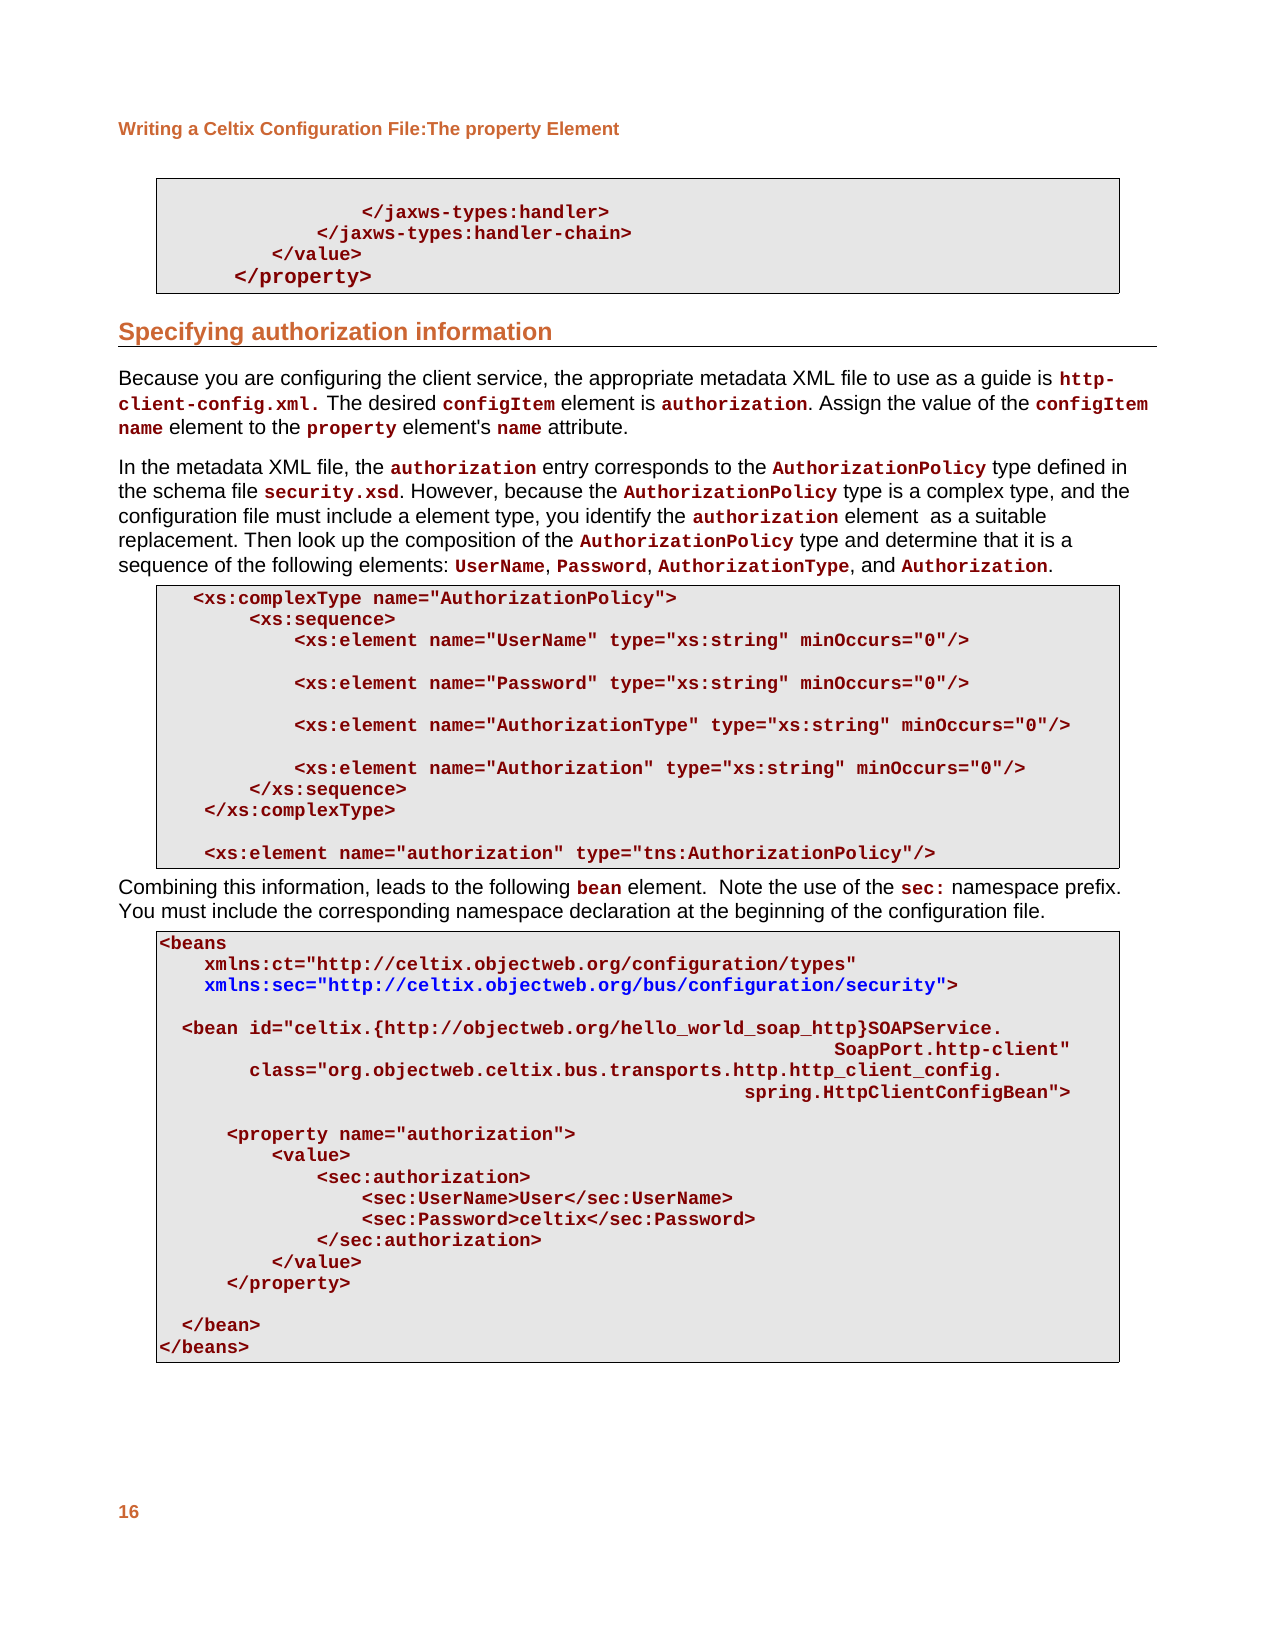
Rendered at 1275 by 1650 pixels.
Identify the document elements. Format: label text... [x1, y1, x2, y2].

text Specifying authorization information [118, 318, 1157, 346]
text xmlns:ct="http://celtix.objectweb.org/configuration/types" [157, 952, 1119, 973]
text <sec:Password>celtix</sec:Password> [157, 1207, 1119, 1228]
text Because you are configuring the client service, the appropriate metadata XML file to use as a guide is http-client-config.xml. The desired configItem element is authorization. Assign the value of the configItem name element to the property element's name attribute. [118, 367, 1157, 440]
text xmlns:sec="http://celtix.objectweb.org/bus/configuration/security"> [157, 973, 1119, 994]
text <xs:element name="Authorization" type="xs:string" minOccurs="0"/> [157, 755, 1119, 777]
text <sec:authorization> [157, 1164, 1119, 1186]
text </property> [157, 1271, 1119, 1292]
text </jaxws-types:handler> [157, 199, 1119, 221]
text </jaxws-types:handler-chain> [157, 221, 1119, 242]
text <beans [157, 932, 1119, 952]
text class="org.objectweb.celtix.bus.transports.http.http_client_config. spring.HttpClientConfigBean"> [157, 1058, 1119, 1101]
text <xs:element name="Password" type="xs:string" minOccurs="0"/> [157, 670, 1119, 692]
text </property> [157, 263, 1119, 293]
text <bean id="celtix.{http://objectweb.org/hello_world_soap_http}SOAPService. SoapPort.http-client" [157, 1016, 1119, 1058]
text In the metadata XML file, the authorization entry corresponds to the AuthorizationPolicy type defined in the schema file security.xsd. However, because the AuthorizationPolicy type is a complex type, and the configuration file must include a element type, you identify the authorization element as a suitable replacement. Then look up the composition of the AuthorizationPolicy type and determine that it is a sequence of the following elements: UserName, Password, AuthorizationType, and Authorization. [118, 455, 1157, 578]
text </value> [157, 1249, 1119, 1271]
text <xs:element name="UserName" type="xs:string" minOccurs="0"/> [157, 628, 1119, 649]
text <property name="authorization"> [157, 1122, 1119, 1143]
text </bean> [157, 1313, 1119, 1334]
text </xs:sequence> [157, 777, 1119, 798]
text <value> [157, 1143, 1119, 1164]
text <xs:complexType name="AuthorizationPolicy"> [157, 586, 1119, 607]
text </beans> [157, 1334, 1119, 1362]
text <sec:UserName>User</sec:UserName> [157, 1186, 1119, 1207]
text </xs:complexType> [157, 798, 1119, 819]
text <xs:element name="authorization" type="tns:AuthorizationPolicy"/> [157, 840, 1119, 868]
text <xs:sequence> [157, 607, 1119, 628]
text <xs:element name="AuthorizationType" type="xs:string" minOccurs="0"/> [157, 713, 1119, 734]
text Combining this information, leads to the following bean element. Note the use of the sec: namespace prefix. You must include the corresponding namespace declaration at the beginning of the configuration file. [118, 875, 1157, 923]
text </sec:authorization> [157, 1228, 1119, 1249]
text </value> [157, 242, 1119, 263]
